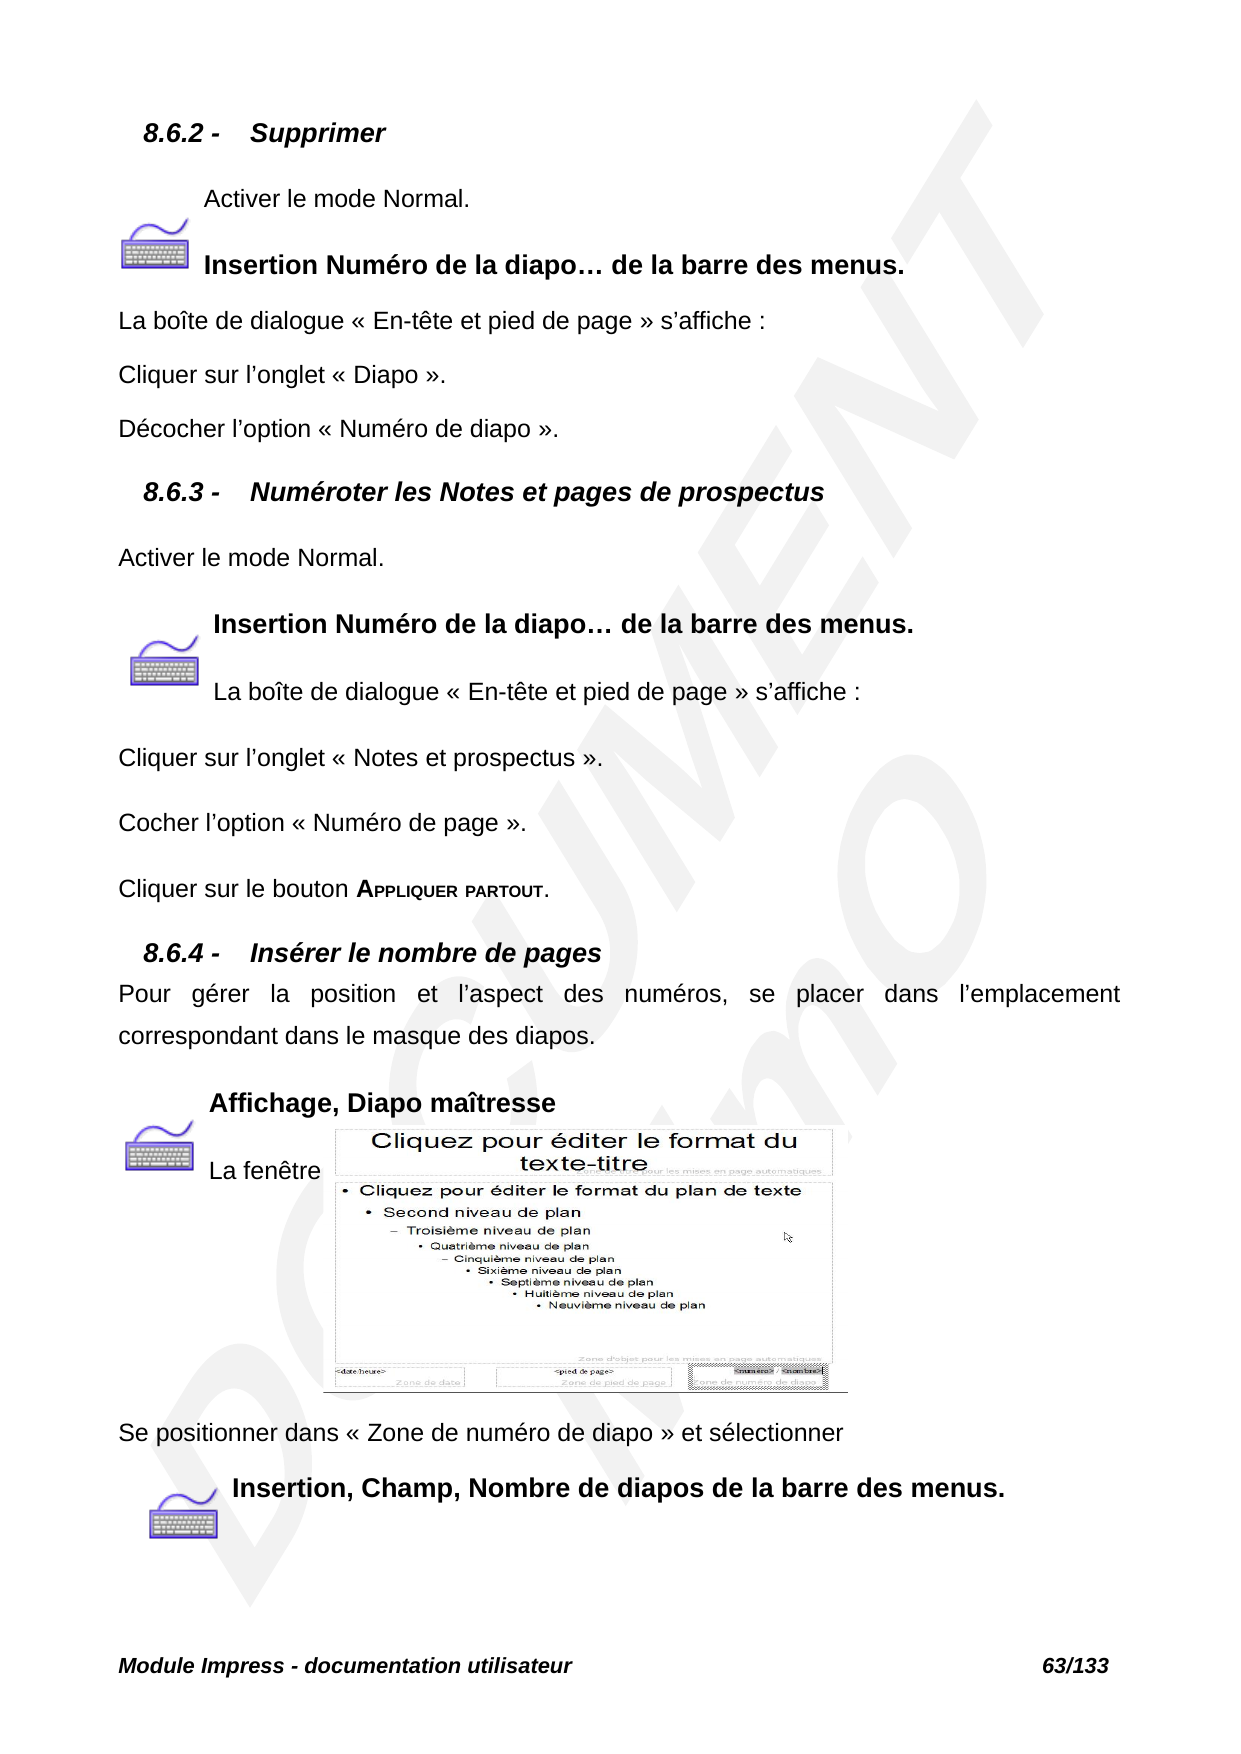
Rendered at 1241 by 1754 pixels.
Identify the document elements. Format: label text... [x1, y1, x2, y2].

text Se positionner dans « Zone de numéro de diapo » et sélectionner [118, 1419, 1122, 1447]
text Insertion, Champ, Nombre de diapos de la barre des menus. [118, 1472, 1122, 1503]
text Insertion Numéro de la diapo… de la barre des menus. [118, 609, 1122, 639]
text Pour gérer la position et l’aspect des numéros, se placer dans l’emplacement correspondant dans le masque des diapos. [118, 980, 1122, 1050]
text Insertion Numéro de la diapo… de la barre des menus. [192, 250, 1122, 280]
picture [117, 207, 192, 283]
text Affichage, Diapo maîtresse [118, 1088, 1122, 1118]
text Cliquer sur le bouton Appliquer partout. [118, 875, 1122, 903]
text Cocher l’option « Numéro de page ». [118, 809, 1122, 837]
text La fenêtre suivante s’affiche : [197, 1157, 323, 1185]
subtitle Numéroter les Notes et pages de prospectus [143, 477, 1122, 507]
picture [323, 1125, 848, 1393]
picture [121, 1109, 197, 1185]
text Activer le mode Normal. [118, 184, 1122, 212]
text La fenêtre suivante s’affiche : [848, 1157, 1122, 1185]
text Décocher l’option « Numéro de diapo ». [118, 414, 1122, 442]
text Cliquer sur l’onglet « Notes et prospectus ». [118, 744, 1122, 772]
subtitle Supprimer [143, 118, 1122, 148]
text Cliquer sur l’onglet « Diapo ». [118, 361, 1122, 389]
subtitle Insérer le nombre de pages [143, 937, 1122, 968]
picture [126, 624, 202, 700]
text La boîte de dialogue « En-tête et pied de page » s’affiche : [118, 307, 1122, 335]
text Activer le mode Normal. [118, 544, 1122, 572]
text La boîte de dialogue « En-tête et pied de page » s’affiche : [118, 678, 1122, 706]
picture [145, 1477, 220, 1553]
